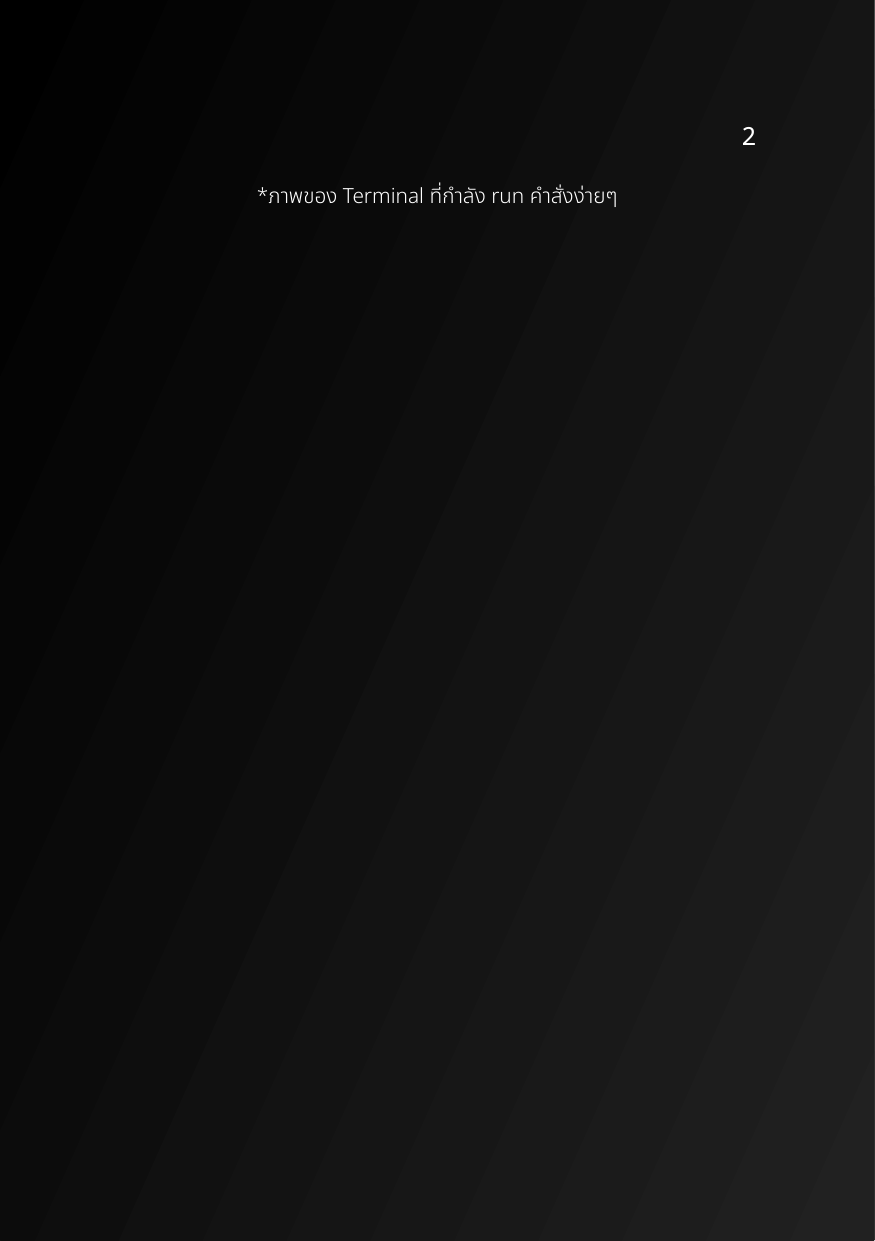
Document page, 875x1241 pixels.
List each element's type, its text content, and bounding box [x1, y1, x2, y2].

subtitle *ภาพของ Terminal ที่กำลัง run คำสั่งง่ายๆ [118, 182, 756, 213]
